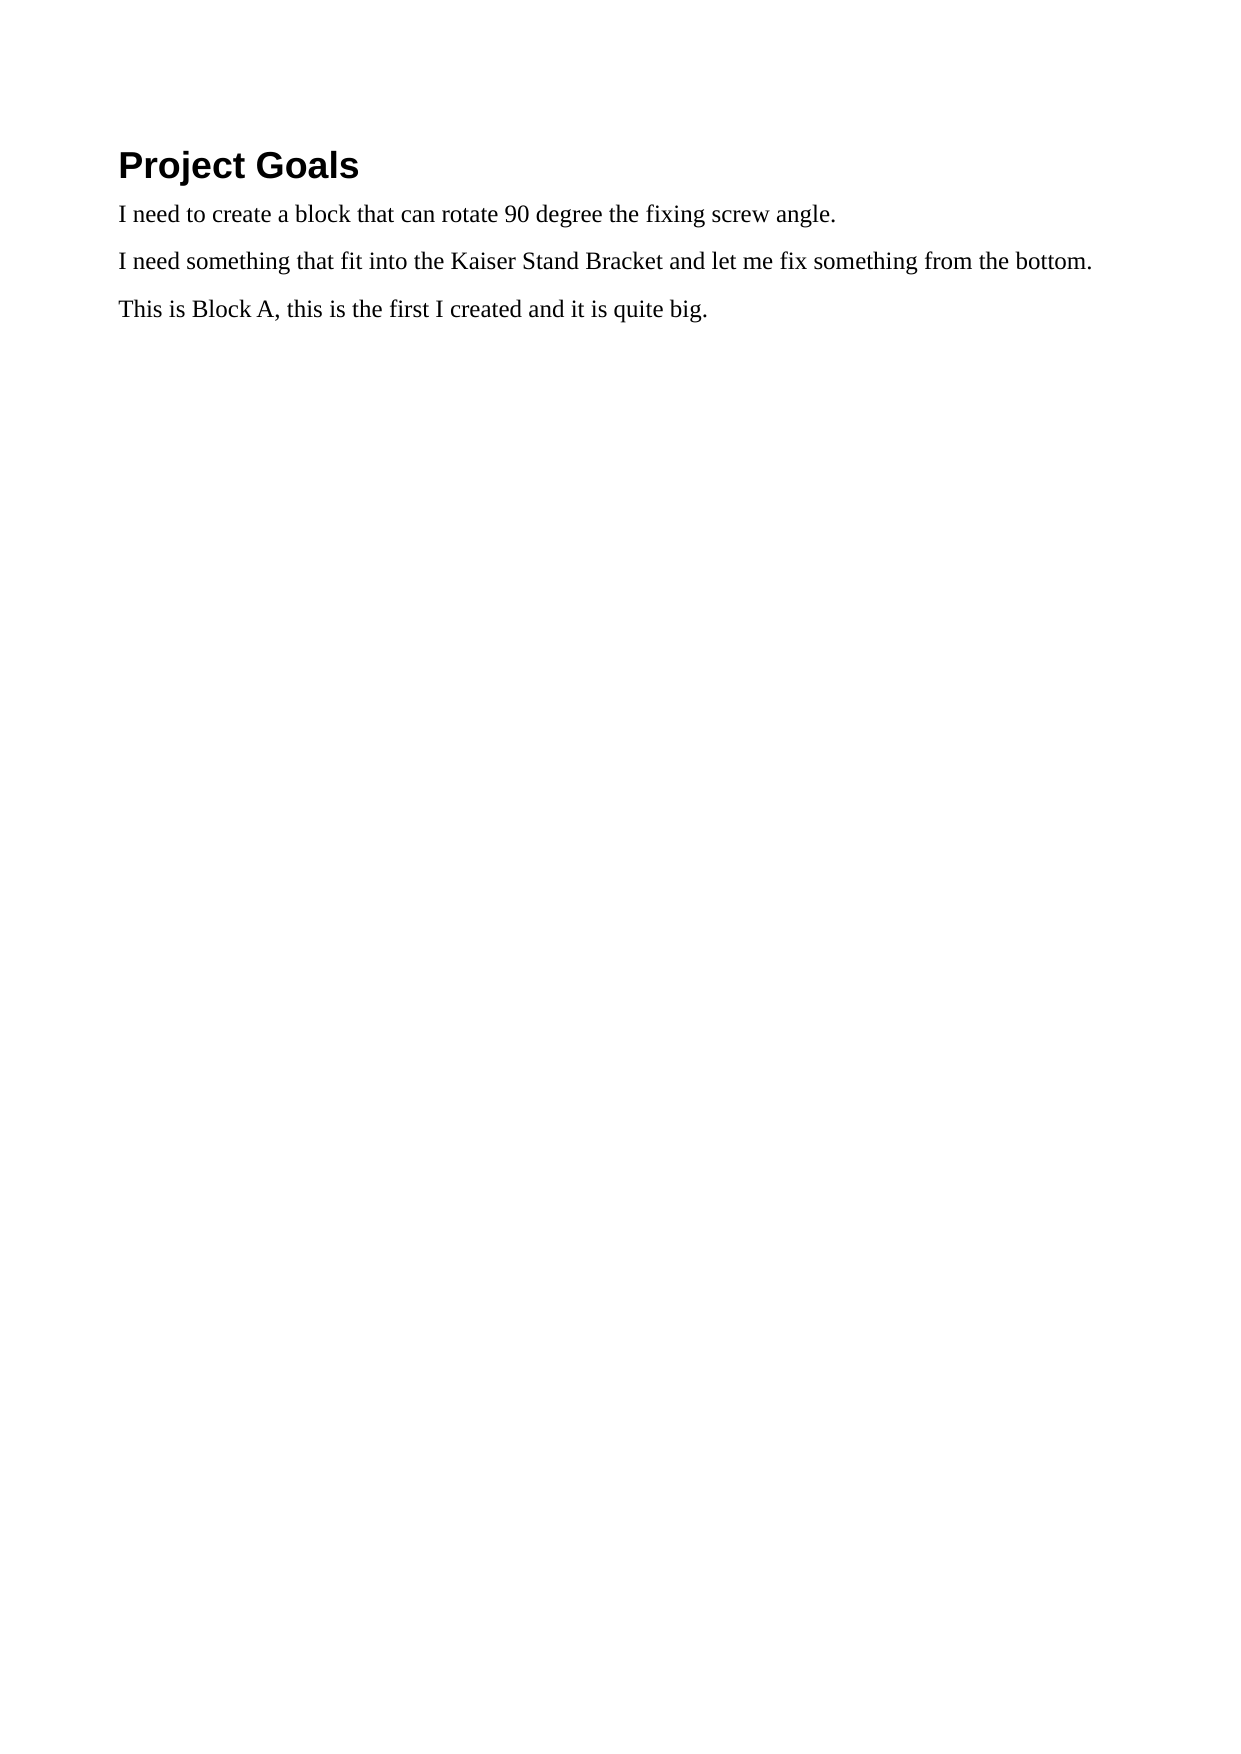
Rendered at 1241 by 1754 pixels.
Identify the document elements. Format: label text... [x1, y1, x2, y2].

subtitle Project Goals [118, 143, 1122, 186]
text I need to create a block that can rotate 90 degree the fixing screw angle. [118, 199, 1122, 227]
text I need something that fit into the Kaiser Stand Bracket and let me fix something from the bottom. [118, 246, 1122, 275]
text This is Block A, this is the first I created and it is quite big. [118, 294, 1122, 323]
